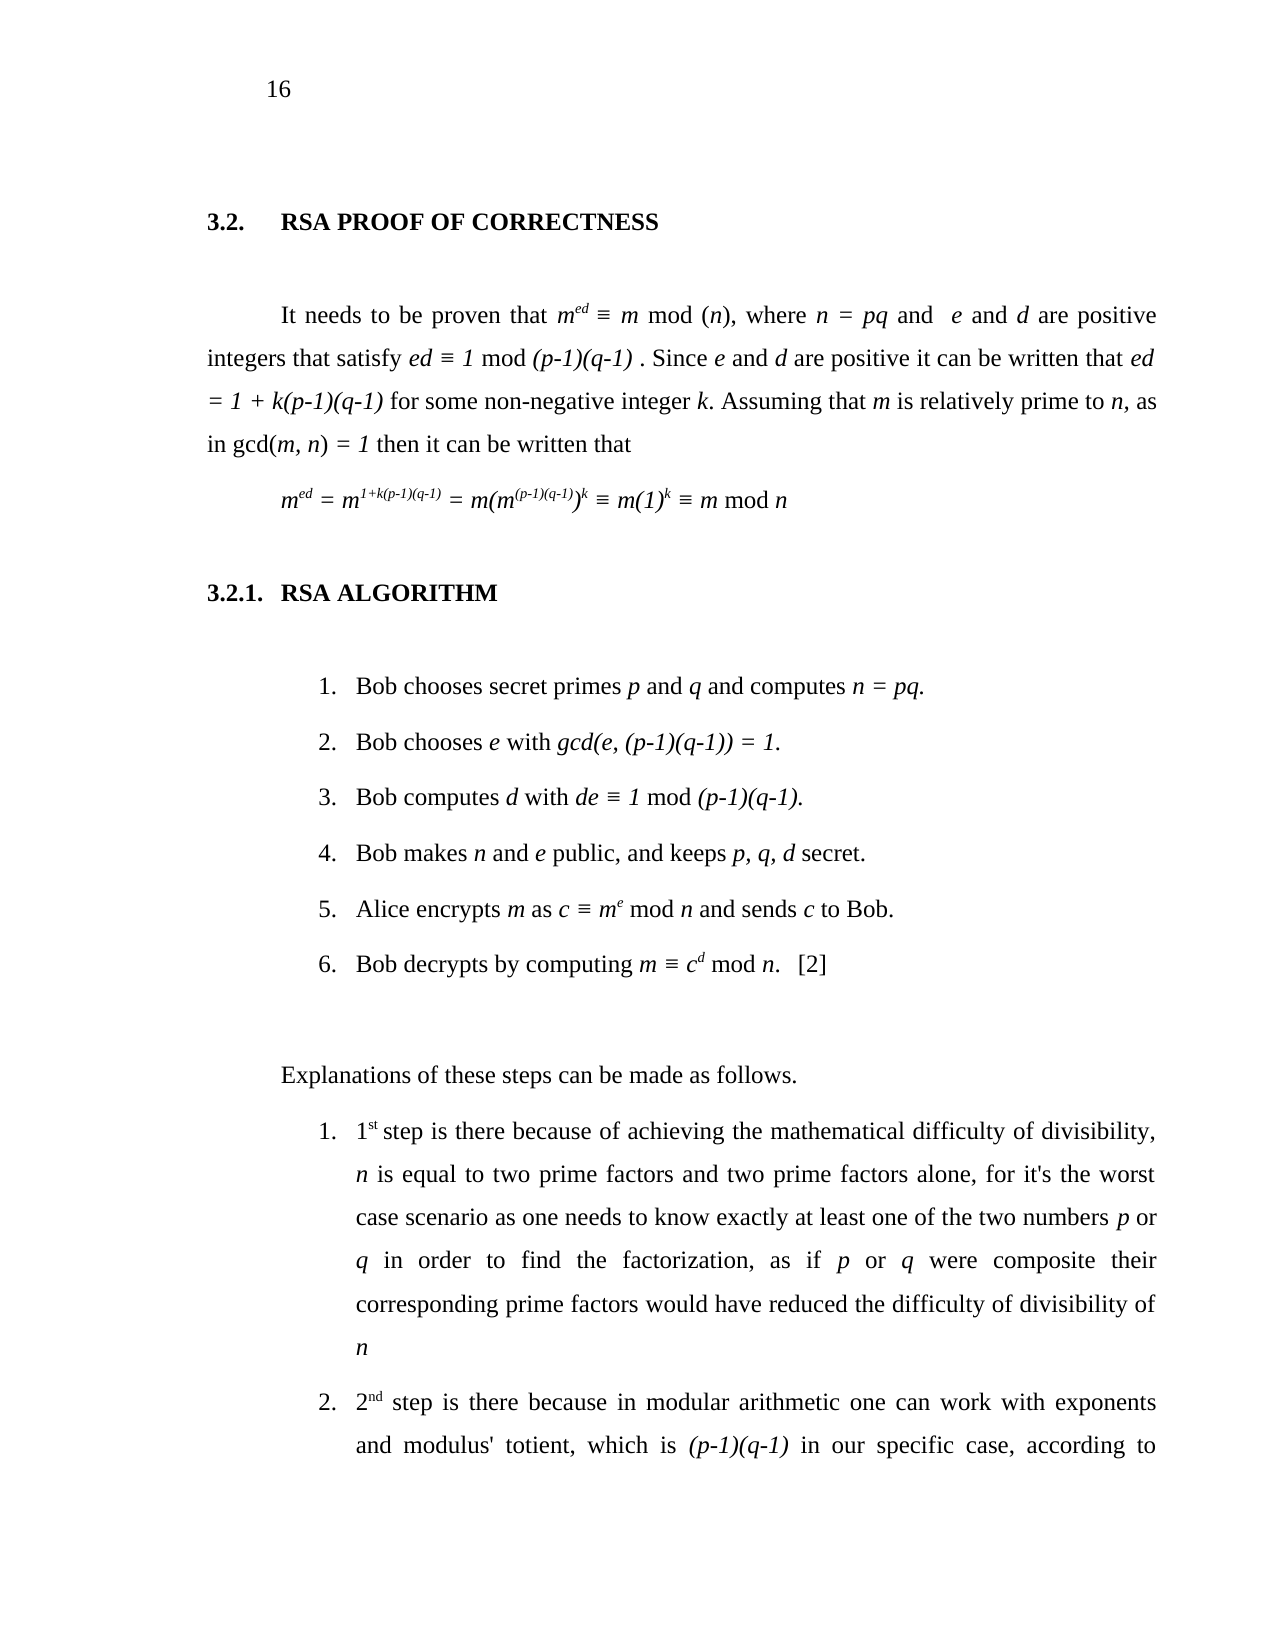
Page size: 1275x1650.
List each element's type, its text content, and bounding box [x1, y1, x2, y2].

subtitle RSA PROOF OF CORRECTNESS [207, 207, 1157, 236]
text Explanations of these steps can be made as follows. [207, 1061, 1157, 1089]
list 1st step is there because of achieving the mathematical difficulty of divisibility, n is equal to two prime factors and two prime factors alone, for it's the worst case scenario as one needs to know exactly at least one of the two numbers p or q in order to find the factorization, as if p or q were composite their corresponding prime factors would have reduced the difficulty of divisibility of n [318, 1116, 1157, 1361]
text med = m1+k(p-1)(q-1) = m(m(p-1)(q-1))k ≡ m(1)k ≡ m mod n [207, 485, 1157, 514]
list Bob chooses e with gcd(e, (p-1)(q-1)) = 1. [318, 727, 1157, 756]
subtitle RSA ALGORITHM [207, 578, 1157, 607]
list Bob computes d with de ≡ 1 mod (p-1)(q-1). [318, 782, 1157, 811]
list Alice encrypts m as c ≡ me mod n and sends c to Bob. [318, 894, 1157, 922]
list Bob decrypts by computing m ≡ cd mod n. [2] [318, 949, 1157, 978]
text It needs to be proven that med ≡ m mod (n), where n = pq and e and d are positive integers that satisfy ed ≡ 1 mod (p-1)(q-1) . Since e and d are positive it can be written that ed = 1 + k(p-1)(q-1) for some non-negative integer k. Assuming that m is relatively prime to n, as in gcd(m, n) = 1 then it can be written that [207, 300, 1157, 458]
list 2nd step is there because in modular arithmetic one can work with exponents and modulus' totient, which is (p-1)(q-1) in our specific case, according to [318, 1387, 1157, 1459]
list Bob chooses secret primes p and q and computes n = pq. [318, 671, 1157, 700]
list Bob makes n and e public, and keeps p, q, d secret. [318, 838, 1157, 867]
